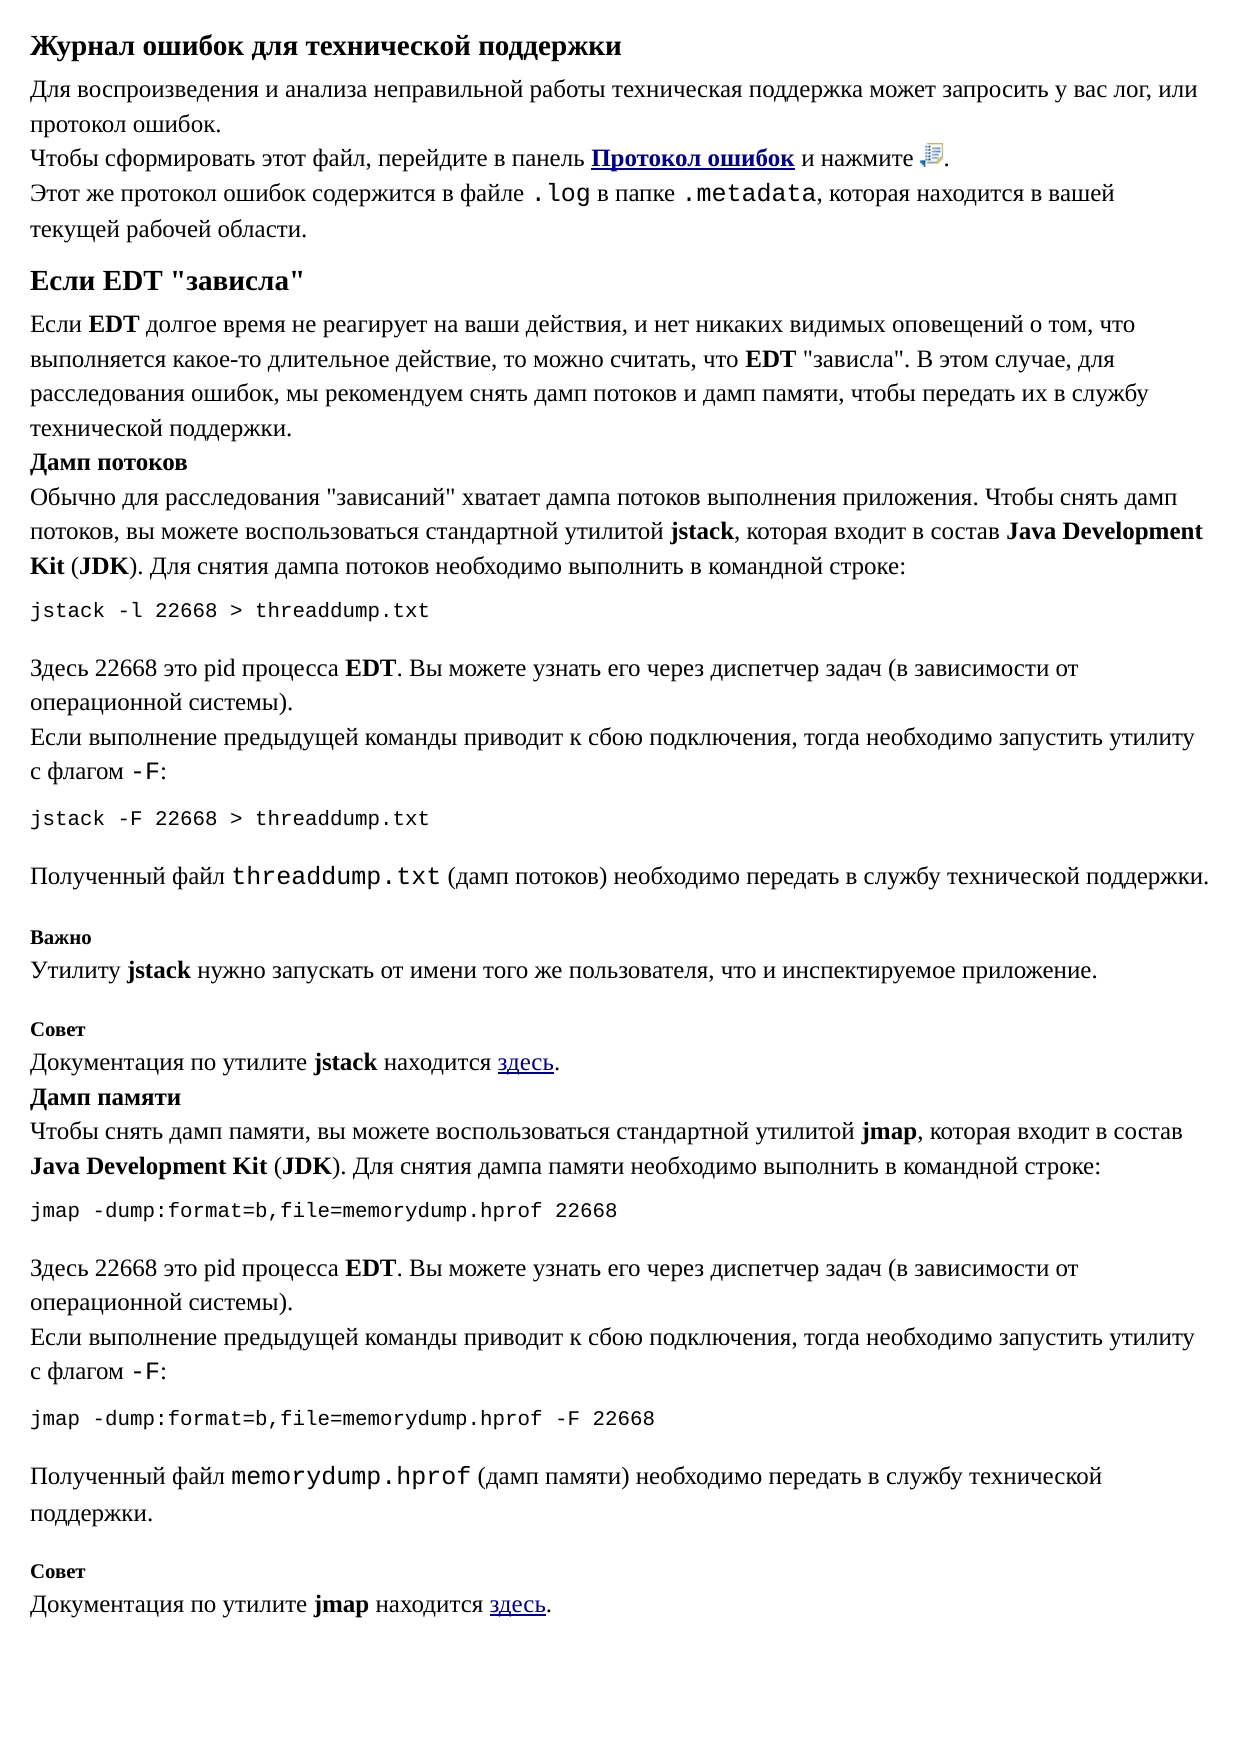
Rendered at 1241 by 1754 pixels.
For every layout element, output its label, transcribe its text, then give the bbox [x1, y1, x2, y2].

text Чтобы сформировать этот файл, перейдите в панель Протокол ошибок и нажмите . [30, 143, 1211, 172]
subtitle Совет [30, 1017, 1211, 1041]
text Для воспроизведения и анализа неправильной работы техническая поддержка может запросить у вас лог, или протокол ошибок. [30, 74, 1211, 137]
text Чтобы снять дамп памяти, вы можете воспользоваться стандартной утилитой jmap, которая входит в состав Java Development Kit (JDK). Для снятия дампа памяти необходимо выполнить в командной строке: [30, 1116, 1211, 1179]
text Документация по утилите jmap находится здесь. [30, 1589, 1211, 1618]
text jstack -F 22668 > threaddump.txt [30, 808, 1211, 832]
text jstack -l 22668 > threaddump.txt [30, 600, 1211, 623]
text Этот же протокол ошибок содержится в файле .log в папке .metadata, которая находится в вашей текущей рабочей области. [30, 178, 1211, 243]
text Полученный файл memorydump.hprof (дамп памяти) необходимо передать в службу технической поддержки. [30, 1461, 1211, 1526]
text Документация по утилите jstack находится здесь. [30, 1047, 1211, 1076]
text Обычно для расследования "зависаний" хватает дампа потоков выполнения приложения. Чтобы снять дамп потоков, вы можете воспользоваться стандартной утилитой jstack, которая входит в состав Java Development Kit (JDK). Для снятия дампа потоков необходимо выполнить в командной строке: [30, 482, 1211, 579]
subtitle Если EDT "зависла" [30, 263, 1211, 297]
text jmap -dump:format=b,file=memorydump.hprof -F 22668 [30, 1408, 1211, 1432]
text Если EDT долгое время не реагирует на ваши действия, и нет никаких видимых оповещений о том, что выполняется какое-то длительное действие, то можно считать, что EDT "зависла". В этом случае, для расследования ошибок, мы рекомендуем снять дамп потоков и дамп памяти, чтобы передать их в службу технической поддержки. [30, 309, 1211, 442]
text Если выполнение предыдущей команды приводит к сбою подключения, тогда необходимо запустить утилиту с флагом -F: [30, 722, 1211, 787]
text Здесь 22668 это pid процесса EDT. Вы можете узнать его через диспетчер задач (в зависимости от операционной системы). [30, 1253, 1211, 1316]
subtitle Совет [30, 1559, 1211, 1583]
text Утилиту jstack нужно запускать от имени того же пользователя, что и инспектируемое приложение. [30, 955, 1211, 984]
text Дамп памяти [30, 1082, 1211, 1111]
text Дамп потоков [30, 447, 1211, 476]
text Если выполнение предыдущей команды приводит к сбою подключения, тогда необходимо запустить утилиту с флагом -F: [30, 1322, 1211, 1387]
text jmap -dump:format=b,file=memorydump.hprof 22668 [30, 1200, 1211, 1223]
subtitle Важно [30, 925, 1211, 949]
text Здесь 22668 это pid процесса EDT. Вы можете узнать его через диспетчер задач (в зависимости от операционной системы). [30, 653, 1211, 716]
picture [919, 143, 944, 167]
subtitle Журнал ошибок для технической поддержки [30, 28, 1211, 62]
text Полученный файл threaddump.txt (дамп потоков) необходимо передать в службу технической поддержки. [30, 861, 1211, 892]
